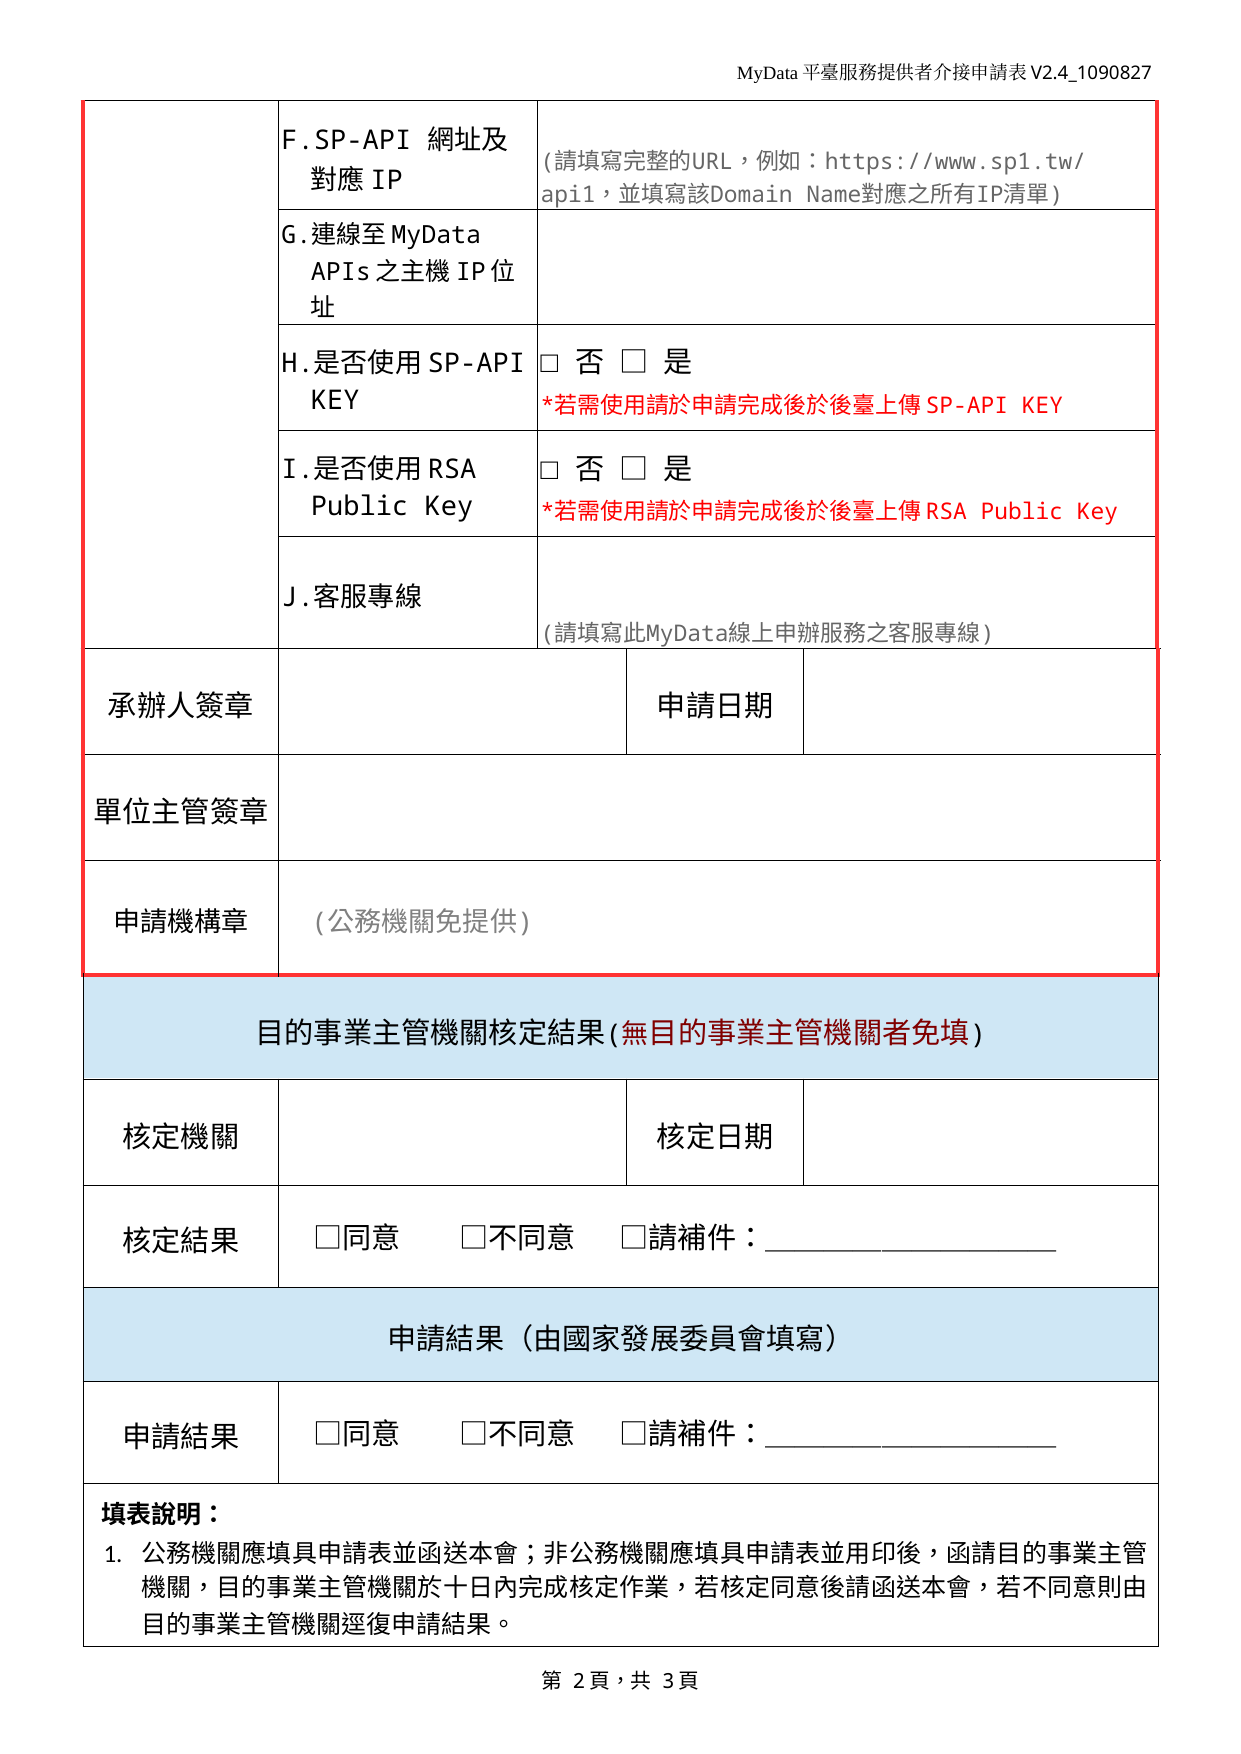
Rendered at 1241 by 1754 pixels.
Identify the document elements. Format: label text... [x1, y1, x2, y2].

table_cell [279, 755, 1156, 860]
table_cell 申請結果（由國家發展委員會填寫） [84, 1288, 1158, 1381]
table_cell (公務機關免提供) [279, 861, 1156, 973]
table_header 申請日期 [627, 649, 803, 754]
table_cell 填表說明： 公務機關應填具申請表並函送本會；非公務機關應填具申請表並用印後，函請目的事業主管機關，目的事業主管機關於十日內完成核定作業，若核定同意後請函送本會，若不同意則由目的事業主管機關逕復申請結果。 申請通過後由維運團隊於MyData管理後臺填寫服務項目及服務內容。 服務提供者應於線上服務揭示服務條款，包含服務名稱、服務目的與內容、資料集項目、資料儲存與使用方式、當事人相關權利等內容。 開發介接程式請參考「數位服務個人化(MyData)應用規範」及其技術文件，如果有任何問題，歡迎來電洽詢(02)8692-5588#5571，或E-mail至本平台客服信箱：mydata@ndc.gov.tw。 [84, 1484, 1158, 1646]
table_cell 目的事業主管機關核定結果(無目的事業主管機關者免填) [84, 977, 1158, 1078]
table_cell □同意 □不同意 □請補件：＿＿＿＿＿＿＿＿＿＿ [279, 1382, 1158, 1483]
table_cell [538, 210, 1155, 324]
table_cell (請填寫完整的URL，例如：https://www.sp1.tw/api1，並填寫該Domain Name對應之所有IP清單) [538, 101, 1155, 209]
table_cell F.SP-API 網址及對應IP [279, 101, 537, 209]
table_cell □ 否 □ 是 *若需使用請於申請完成後於後臺上傳RSA Public Key [538, 431, 1155, 536]
table_cell G.連線至MyData APIs之主機IP位址 [279, 210, 537, 324]
table_cell (請填寫此MyData線上申辦服務之客服專線) [538, 537, 1155, 648]
table_cell 核定機關 [84, 1080, 278, 1184]
table_cell [279, 1080, 626, 1184]
table_cell 申請機構章 [85, 861, 278, 973]
table_cell □ 否 □ 是 *若需使用請於申請完成後於後臺上傳SP-API KEY [538, 325, 1155, 430]
table_cell □同意 □不同意 □請補件：＿＿＿＿＿＿＿＿＿＿ [279, 1186, 1158, 1287]
table_header 承辦人簽章 [85, 649, 278, 754]
table_cell 核定結果 [84, 1186, 278, 1287]
table_cell 申請結果 [84, 1382, 278, 1483]
table_header [804, 649, 1156, 754]
table_cell [85, 101, 278, 648]
table_cell 核定日期 [627, 1080, 803, 1184]
table_cell I.是否使用RSA Public Key [279, 431, 537, 536]
table_header [279, 649, 626, 754]
table_cell H.是否使用SP-API KEY [279, 325, 537, 430]
table_cell J.客服專線 [279, 537, 537, 648]
table_cell 單位主管簽章 [85, 755, 278, 860]
table_cell [804, 1080, 1158, 1184]
